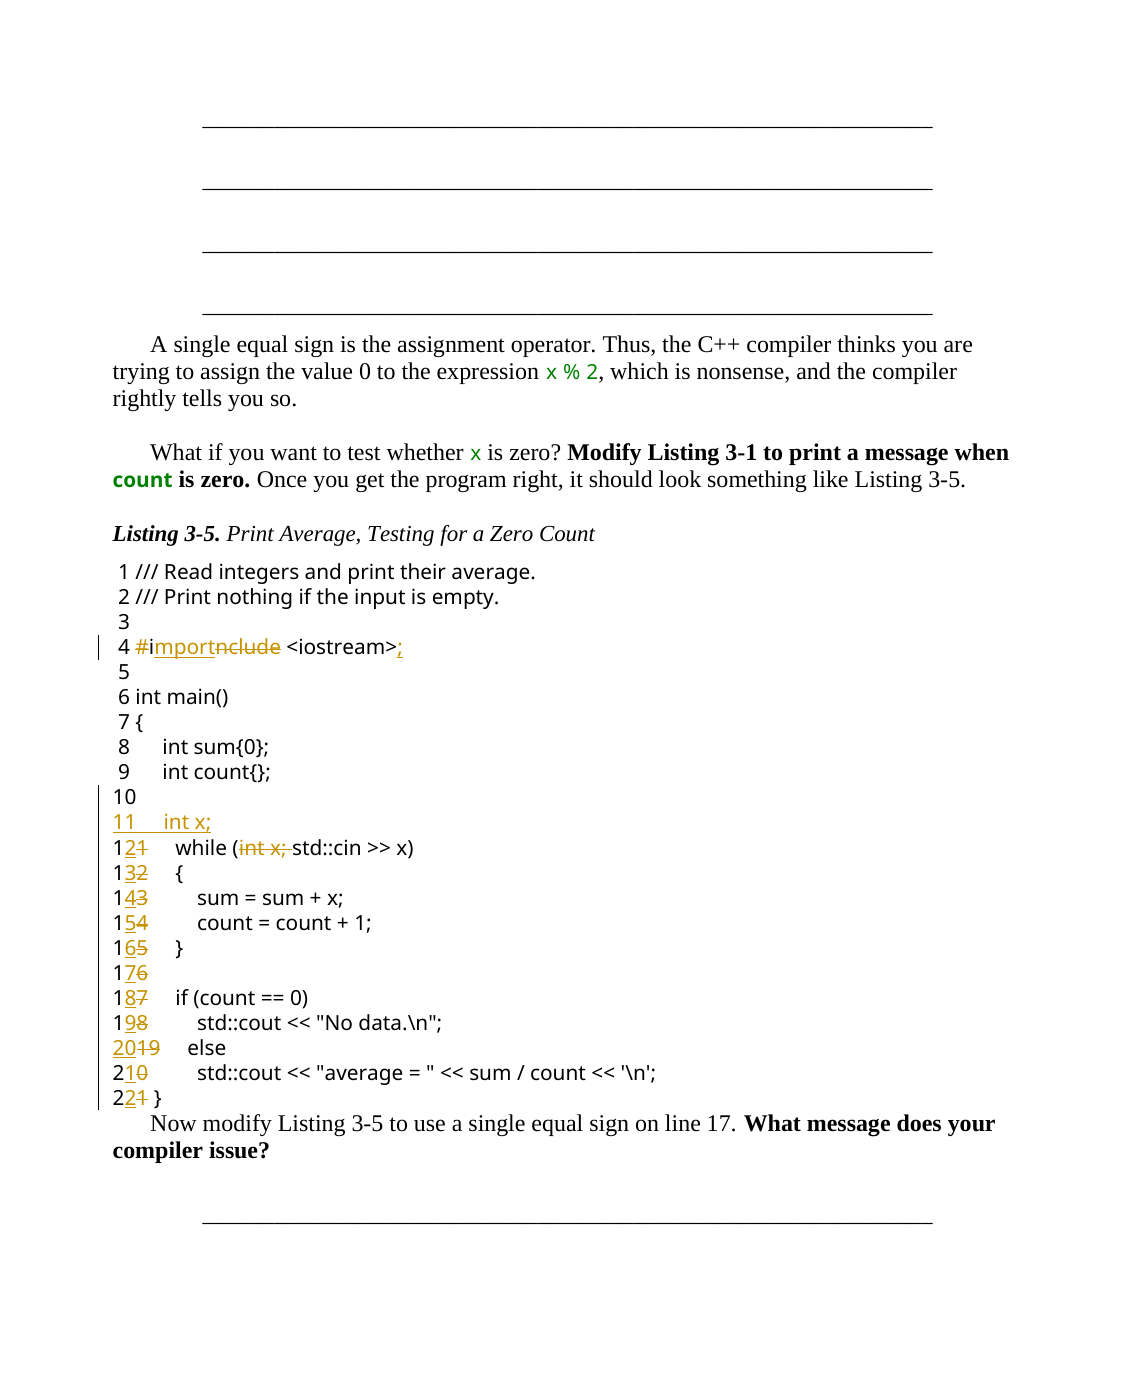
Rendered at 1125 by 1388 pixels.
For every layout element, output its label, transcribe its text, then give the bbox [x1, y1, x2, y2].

text Now modify Listing 3-5 to use a single equal sign on line 17. What message does your compiler issue? [112, 1110, 1012, 1164]
text 18 if (count == 0) [112, 985, 997, 1010]
text 7 { [112, 710, 997, 735]
list _____________________________________________________________ [202, 166, 1012, 193]
text 15 count = count + 1; [112, 910, 997, 935]
list _____________________________________________________________ [202, 1199, 1012, 1227]
text What if you want to test whether x is zero? Modify Listing 3-1 to print a message when count is zero. Once you get the program right, it should look something like Listing 3-5. [112, 439, 1012, 493]
text 16 } [112, 935, 997, 960]
text 5 [112, 660, 997, 685]
text 14 sum = sum + x; [112, 885, 997, 910]
text 20 else [112, 1035, 997, 1060]
text 12 while (std::cin >> x) [112, 835, 997, 860]
text 9 int count{}; [112, 760, 997, 785]
text 11 int x; [112, 810, 997, 835]
text 10 [112, 785, 997, 810]
list _____________________________________________________________ [202, 229, 1012, 256]
text 22 } [112, 1085, 997, 1110]
list _____________________________________________________________ [202, 291, 1012, 318]
text 4 import <iostream>; [112, 635, 997, 660]
text A single equal sign is the assignment operator. Thus, the C++ compiler thinks you are trying to assign the value 0 to the expression x % 2, which is nonsense, and the compiler rightly tells you so. [112, 331, 1012, 412]
text 8 int sum{0}; [112, 735, 997, 760]
text 19 std::cout << "No data.\n"; [112, 1010, 997, 1035]
text 13 { [112, 860, 997, 885]
text 6 int main() [112, 685, 997, 710]
list _____________________________________________________________ [202, 104, 1012, 131]
text 21 std::cout << "average = " << sum / count << '\n'; [112, 1060, 997, 1085]
text 1 /// Read integers and print their average. [112, 560, 997, 585]
text 17 [112, 960, 997, 985]
text Listing 3-5. Print Average, Testing for a Zero Count [112, 518, 1012, 547]
text 3 [112, 610, 997, 635]
text 2 /// Print nothing if the input is empty. [112, 585, 997, 610]
